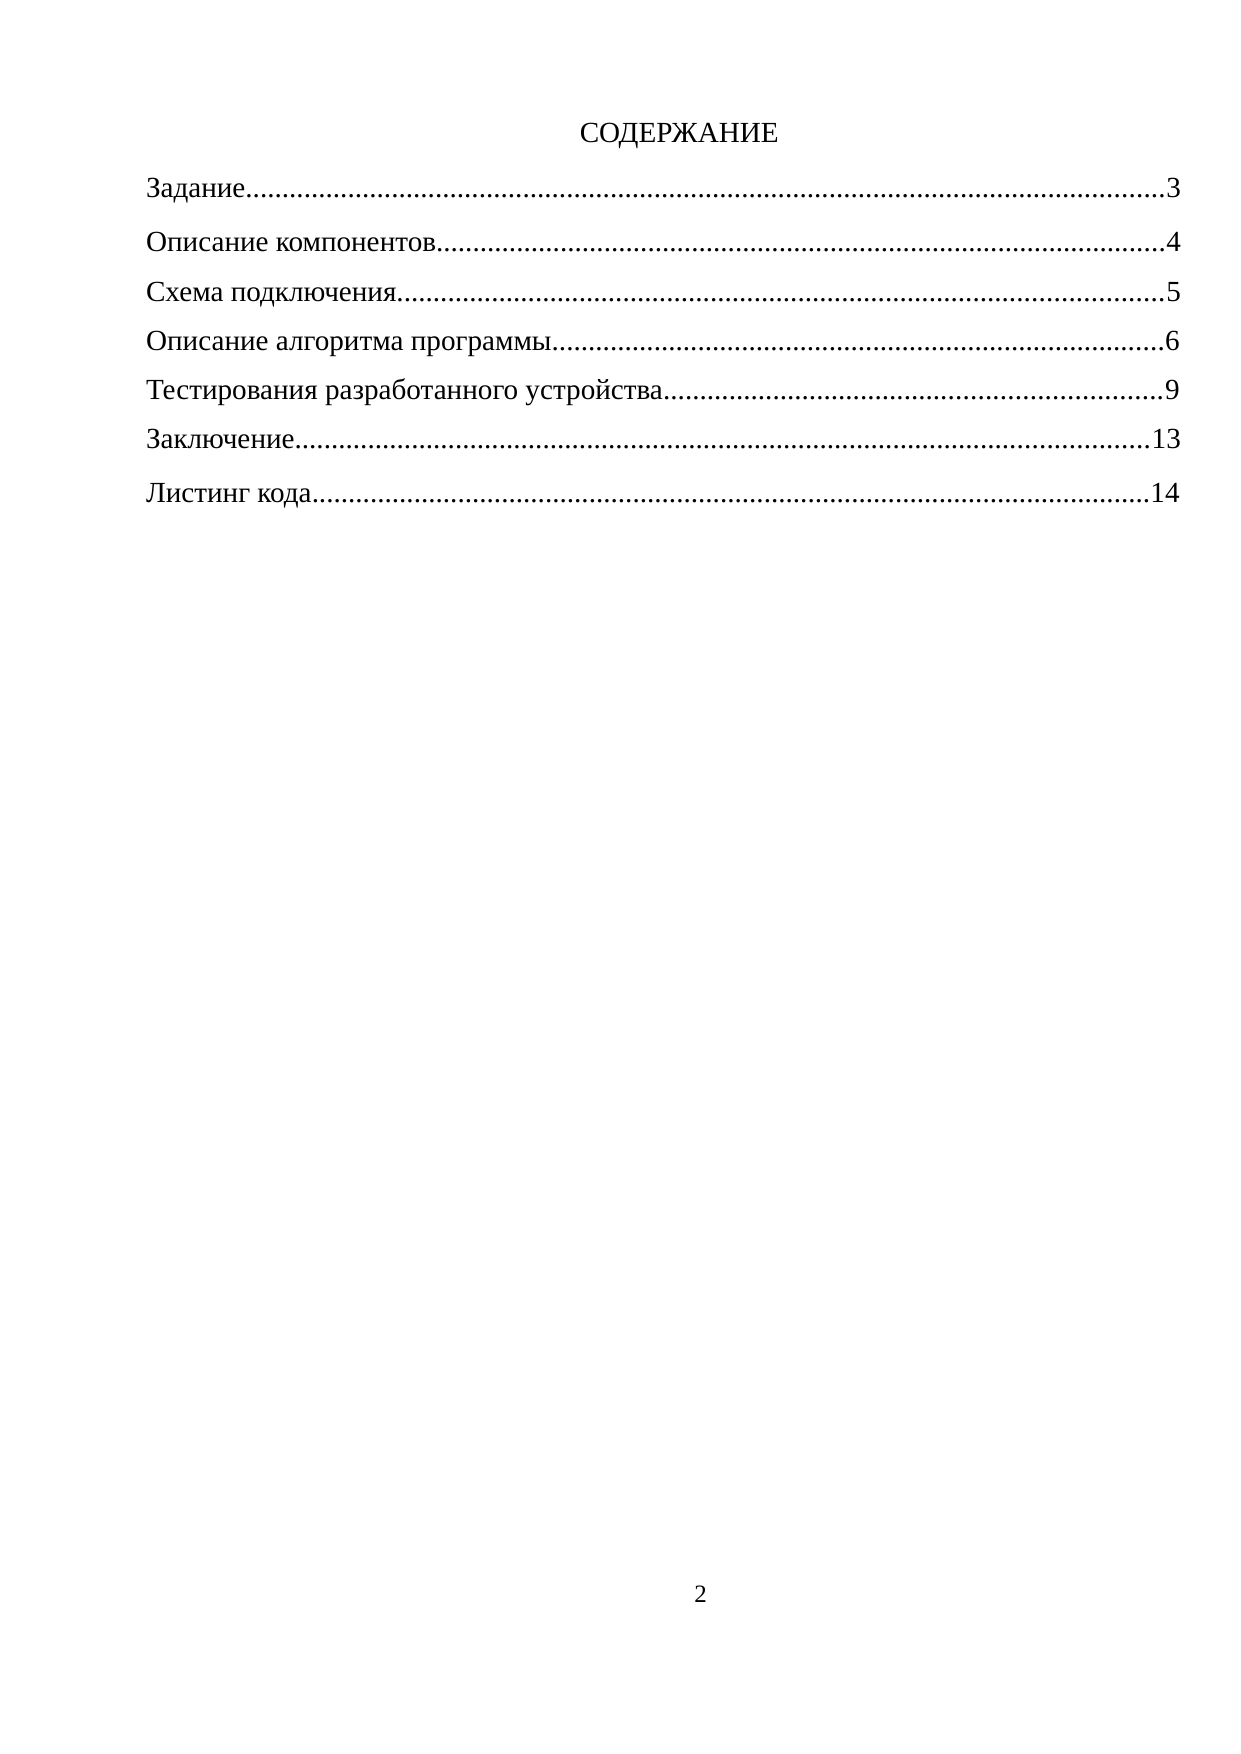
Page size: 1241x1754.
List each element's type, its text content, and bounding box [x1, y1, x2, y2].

list Схема подключения 5 [146, 274, 1196, 307]
text Заключение 13 [146, 421, 1196, 454]
list Описание алгоритма программы 6 [146, 323, 1196, 356]
list Описание компонентов 4 [146, 224, 1196, 258]
text СОДЕРЖАНИЕ [296, 115, 1062, 149]
list Тестирования разработанного устройства 9 [146, 372, 1196, 405]
text Задание 3 [146, 171, 1196, 204]
list Листинг кода. 14 [146, 475, 1196, 508]
